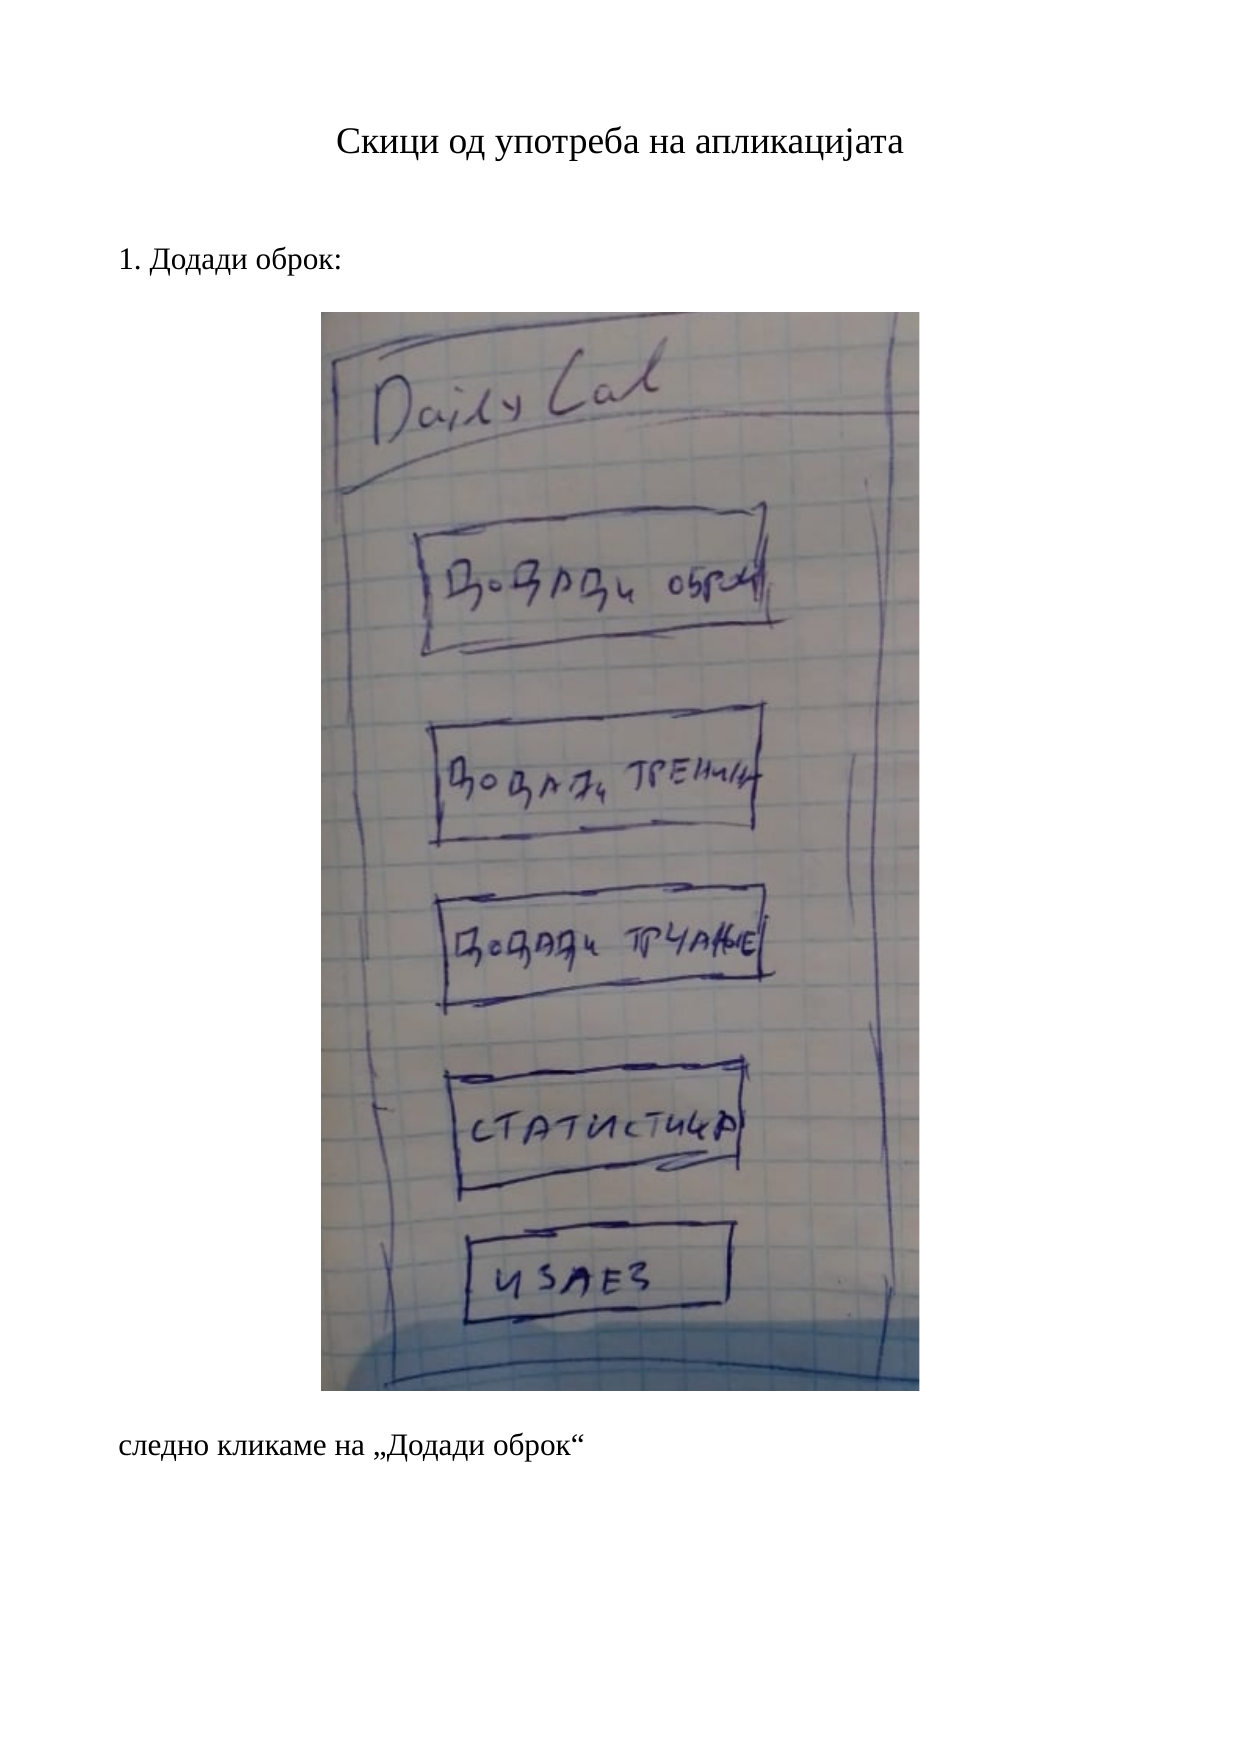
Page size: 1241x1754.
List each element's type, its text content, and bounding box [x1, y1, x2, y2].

picture [321, 312, 920, 1391]
text следно кликаме на „Додади оброк“ [118, 1426, 1122, 1462]
text 1. Додади оброк: [118, 240, 1122, 276]
text Скици од употреба на апликацијата [118, 118, 1122, 161]
